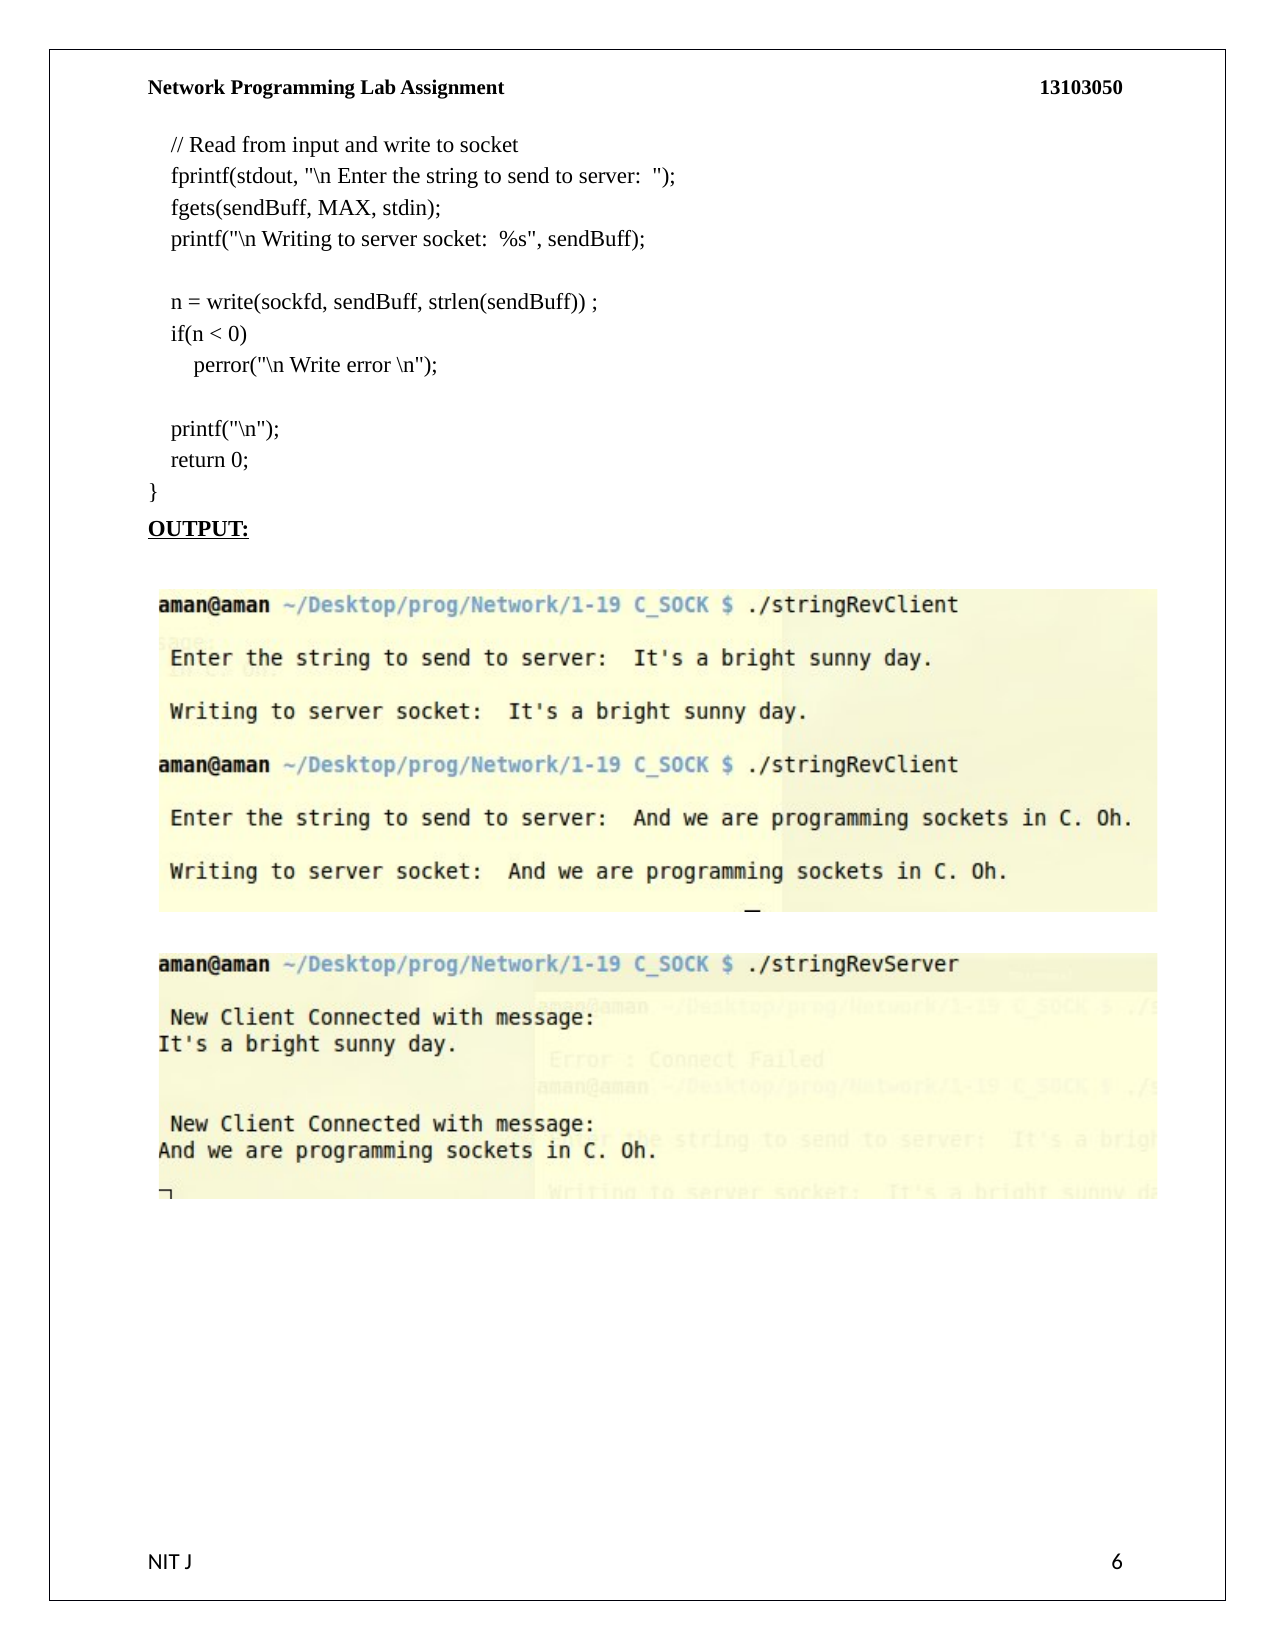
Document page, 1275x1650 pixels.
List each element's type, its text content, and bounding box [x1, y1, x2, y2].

text fprintf(stdout, "\n Enter the string to send to server: "); [148, 162, 1169, 188]
text // Read from input and write to socket [148, 131, 1169, 157]
picture [158, 953, 1158, 1199]
text fgets(sendBuff, MAX, stdin); [148, 194, 1169, 220]
text OUTPUT: [148, 515, 1169, 542]
text return 0; [148, 446, 1169, 473]
text printf("\n"); [148, 415, 1169, 441]
text } [148, 478, 1169, 504]
text if(n < 0) [148, 320, 1169, 346]
text n = write(sockfd, sendBuff, strlen(sendBuff)) ; [148, 288, 1169, 315]
text perror("\n Write error \n"); [148, 352, 1169, 378]
picture [158, 589, 1158, 912]
text printf("\n Writing to server socket: %s", sendBuff); [148, 225, 1169, 252]
